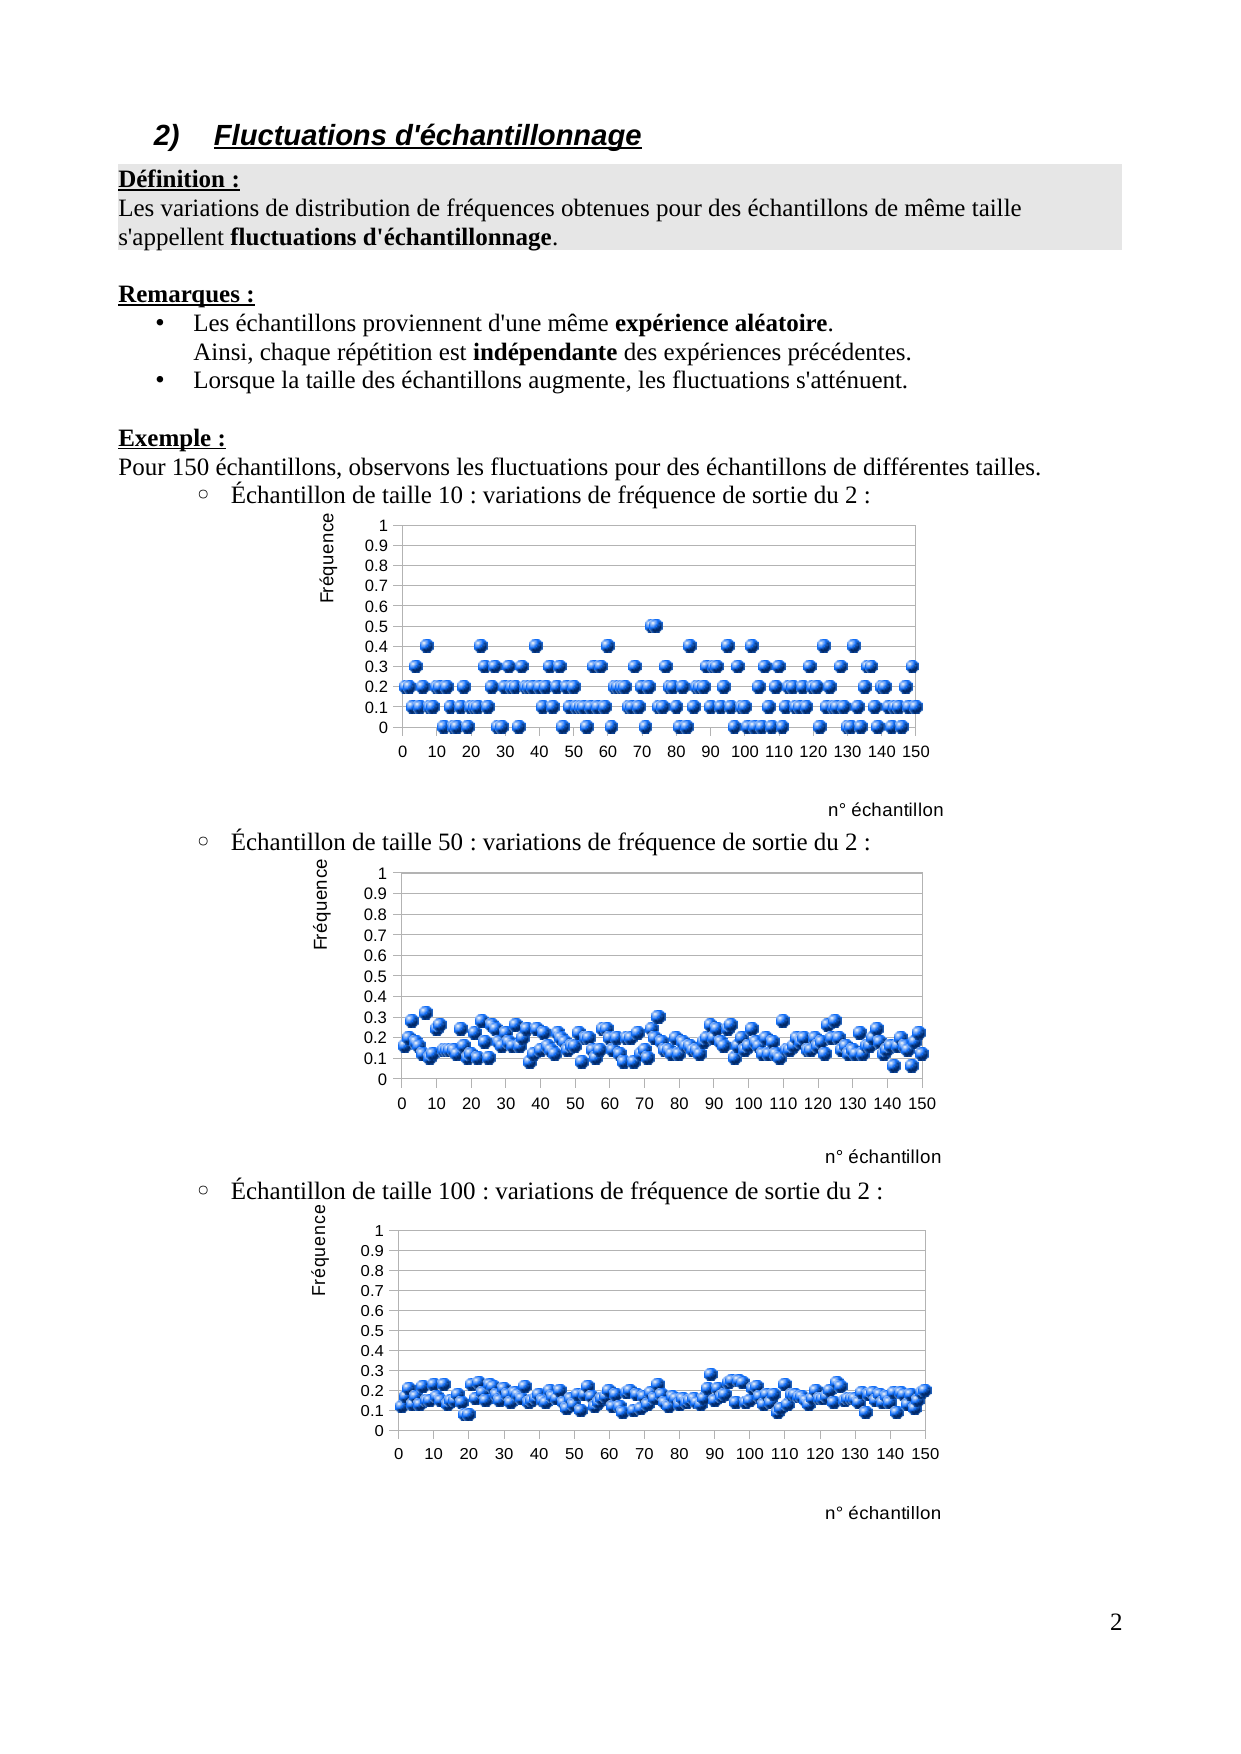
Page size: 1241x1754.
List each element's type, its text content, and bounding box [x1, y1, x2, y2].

text Remarques : [118, 279, 1122, 308]
list Les échantillons proviennent d'une même expérience aléatoire. [156, 308, 1122, 337]
list Échantillon de taille 50 : variations de fréquence de sortie du 2 : [193, 509, 1122, 856]
list Ainsi, chaque répétition est indépendante des expériences précédentes. [156, 337, 1122, 365]
list Échantillon de taille 10 : variations de fréquence de sortie du 2 : [193, 480, 1122, 509]
text Pour 150 échantillons, observons les fluctuations pour des échantillons de différentes tailles. [118, 452, 1122, 480]
text Définition : [118, 164, 1122, 193]
text Les variations de distribution de fréquences obtenues pour des échantillons de même taille s'appellent fluctuations d'échantillonnage. [118, 193, 1122, 250]
list Échantillon de taille 100 : variations de fréquence de sortie du 2 : [193, 856, 1122, 1205]
list Lorsque la taille des échantillons augmente, les fluctuations s'atténuent. [156, 365, 1122, 394]
subtitle Fluctuations d'échantillonnage [153, 118, 1122, 152]
text Exemple : [118, 423, 1122, 452]
